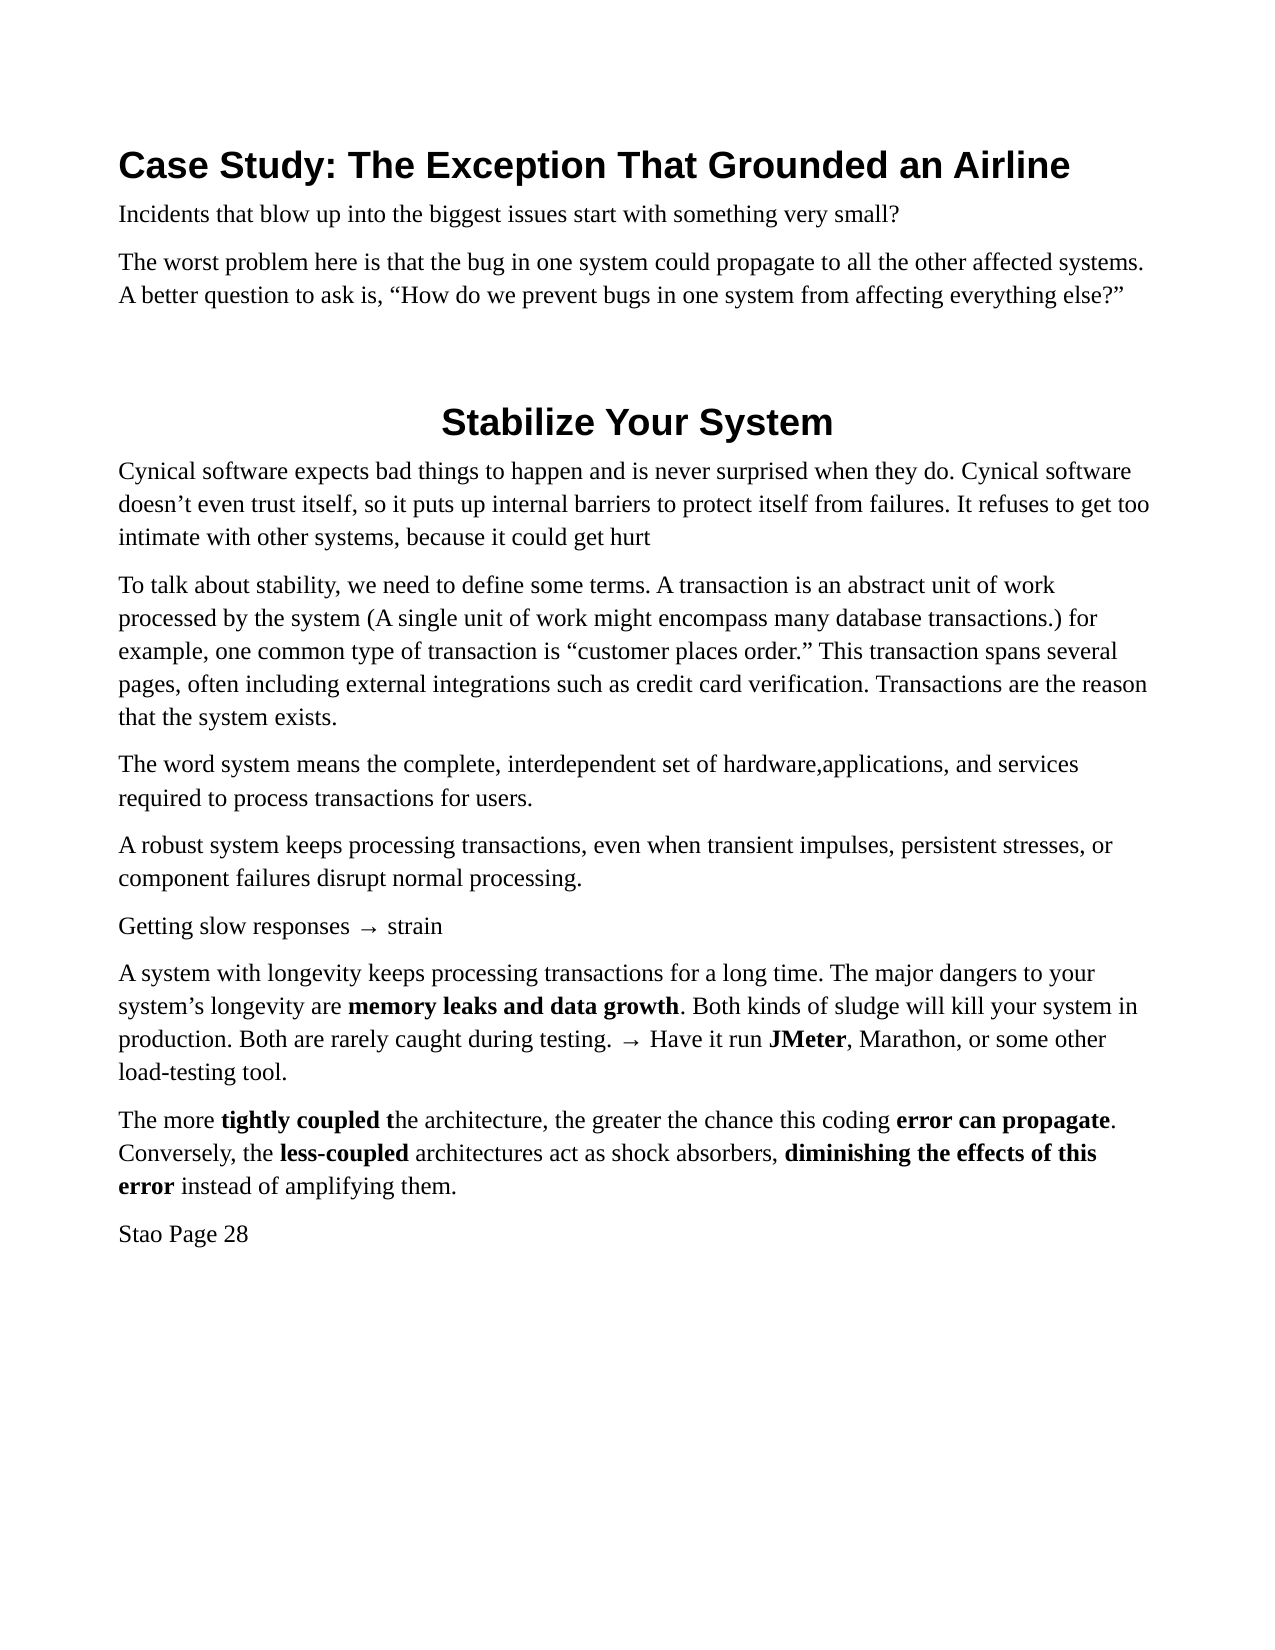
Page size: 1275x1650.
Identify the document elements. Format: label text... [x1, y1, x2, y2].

text Getting slow responses → strain [118, 911, 1157, 939]
text Cynical software expects bad things to happen and is never surprised when they do. Cynical software doesn’t even trust itself, so it puts up internal barriers to protect itself from failures. It refuses to get too intimate with other systems, because it could get hurt [118, 456, 1157, 551]
text Incidents that blow up into the biggest issues start with something very small? [118, 199, 1157, 228]
subtitle Case Study: The Exception That Grounded an Airline [118, 143, 1157, 187]
text A robust system keeps processing transactions, even when transient impulses, persistent stresses, or component failures disrupt normal processing. [118, 830, 1157, 892]
text The worst problem here is that the bug in one system could propagate to all the other affected systems. A better question to ask is, “How do we prevent bugs in one system from affecting everything else?” [118, 247, 1157, 309]
text To talk about stability, we need to define some terms. A transaction is an abstract unit of work processed by the system (A single unit of work might encompass many database transactions.) for example, one common type of transaction is “customer places order.” This transaction spans several pages, often including external integrations such as credit card verification. Transactions are the reason that the system exists. [118, 570, 1157, 731]
subtitle Stabilize Your System [118, 400, 1157, 444]
text A system with longevity keeps processing transactions for a long time. The major dangers to your system’s longevity are memory leaks and data growth. Both kinds of sludge will kill your system in production. Both are rarely caught during testing. → Have it run JMeter, Marathon, or some other load-testing tool. [118, 958, 1157, 1086]
text The more tightly coupled the architecture, the greater the chance this coding error can propagate. Conversely, the less-coupled architectures act as shock absorbers, diminishing the effects of this error instead of amplifying them. [118, 1105, 1157, 1200]
text Stao Page 28 [118, 1219, 1157, 1247]
text The word system means the complete, interdependent set of hardware,applications, and services required to process transactions for users. [118, 749, 1157, 811]
